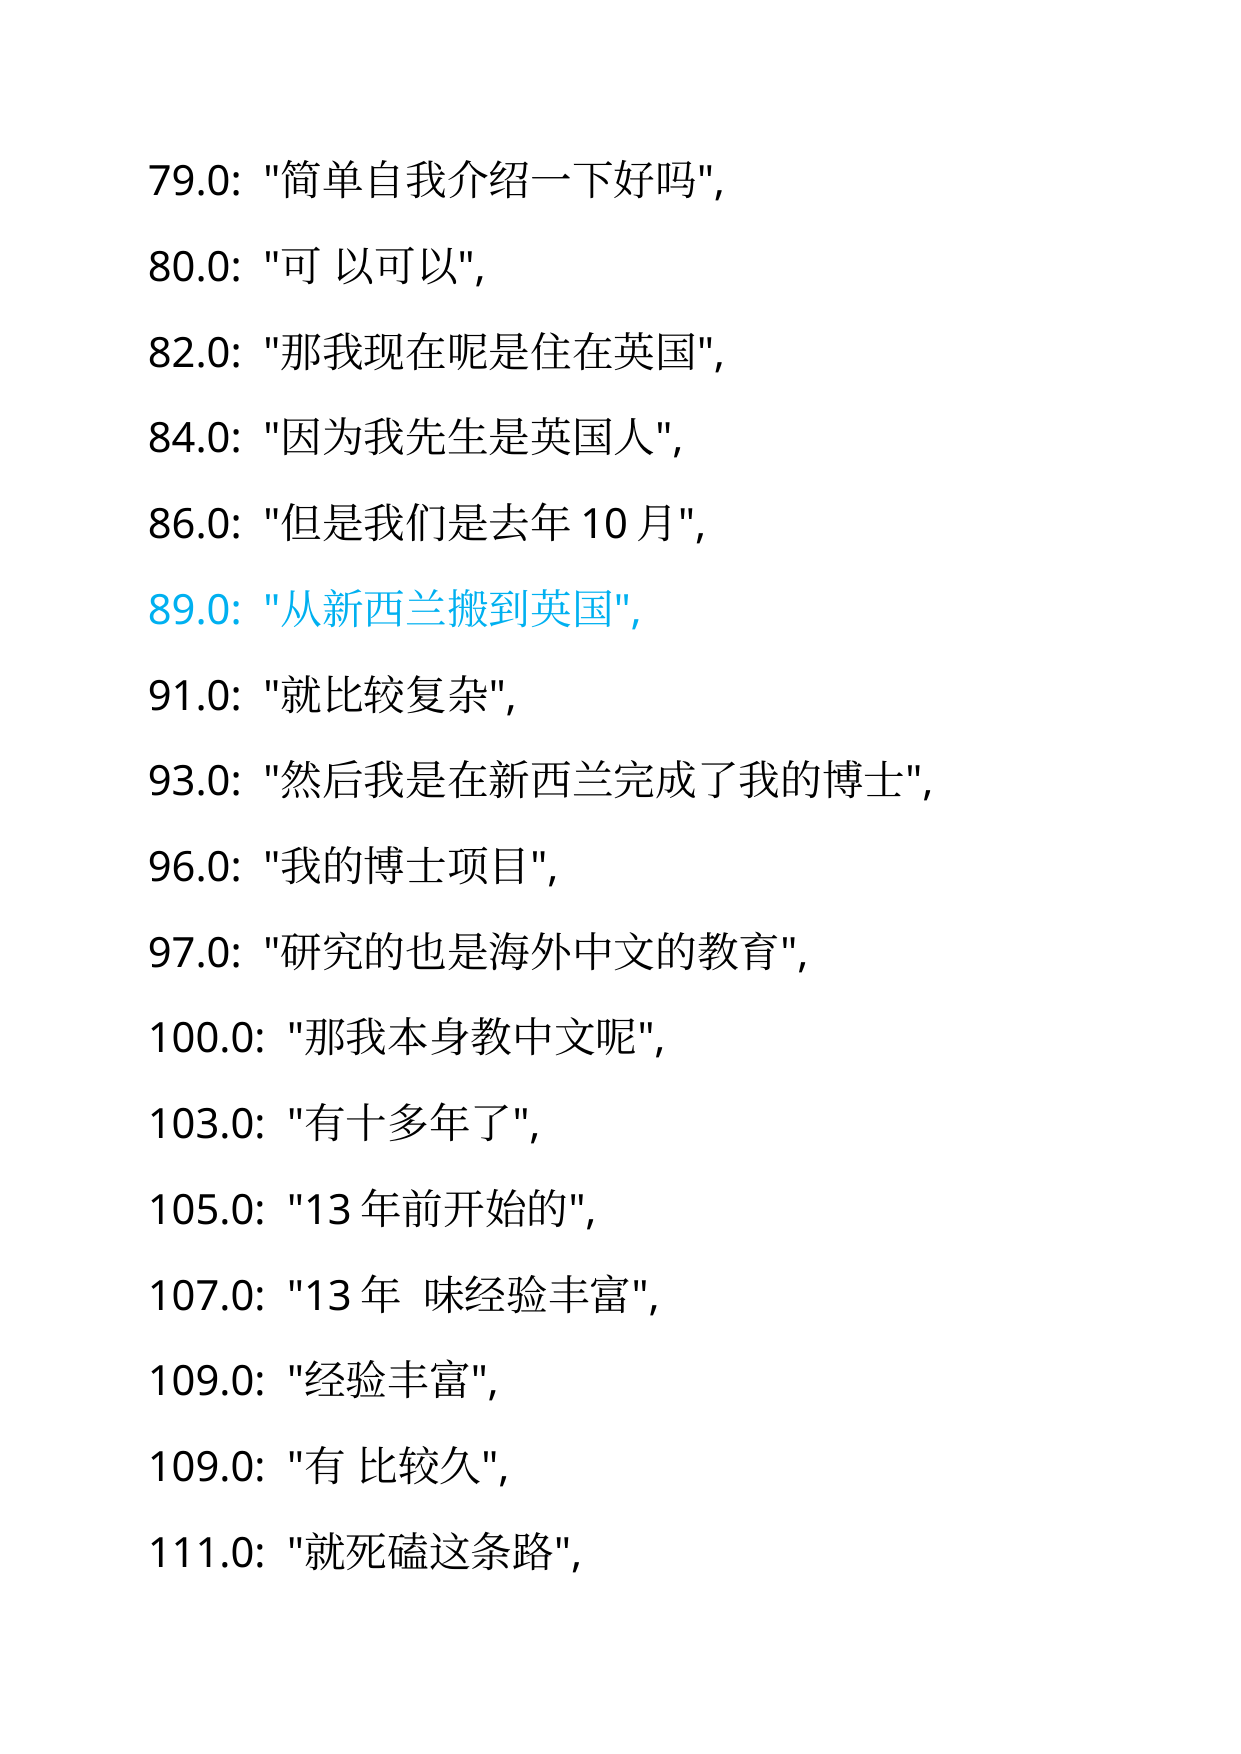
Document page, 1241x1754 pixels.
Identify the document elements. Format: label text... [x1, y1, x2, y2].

text 103.0: "有十多年了", [148, 1091, 1093, 1151]
text 96.0: "我的博士项目", [148, 833, 1093, 893]
text 100.0: "那我本身教中文呢", [148, 1005, 1093, 1065]
text 111.0: "就死磕这条路", [148, 1519, 1093, 1579]
text 107.0: "13年 味经验丰富", [148, 1262, 1093, 1322]
text 97.0: "研究的也是海外中文的教育", [148, 919, 1093, 979]
text 109.0: "经验丰富", [148, 1348, 1093, 1408]
text 80.0: "可 以可以", [148, 233, 1093, 293]
text 105.0: "13年前开始的", [148, 1176, 1093, 1236]
text 79.0: "简单自我介绍一下好吗", [148, 148, 1093, 208]
text 86.0: "但是我们是去年10月", [148, 491, 1093, 551]
text 91.0: "就比较复杂", [148, 662, 1093, 722]
text 84.0: "因为我先生是英国人", [148, 405, 1093, 465]
text 89.0: "从新西兰搬到英国", [148, 576, 1093, 636]
text 93.0: "然后我是在新西兰完成了我的博士", [148, 748, 1093, 808]
text 82.0: "那我现在呢是住在英国", [148, 319, 1093, 379]
text 109.0: "有 比较久", [148, 1433, 1093, 1494]
